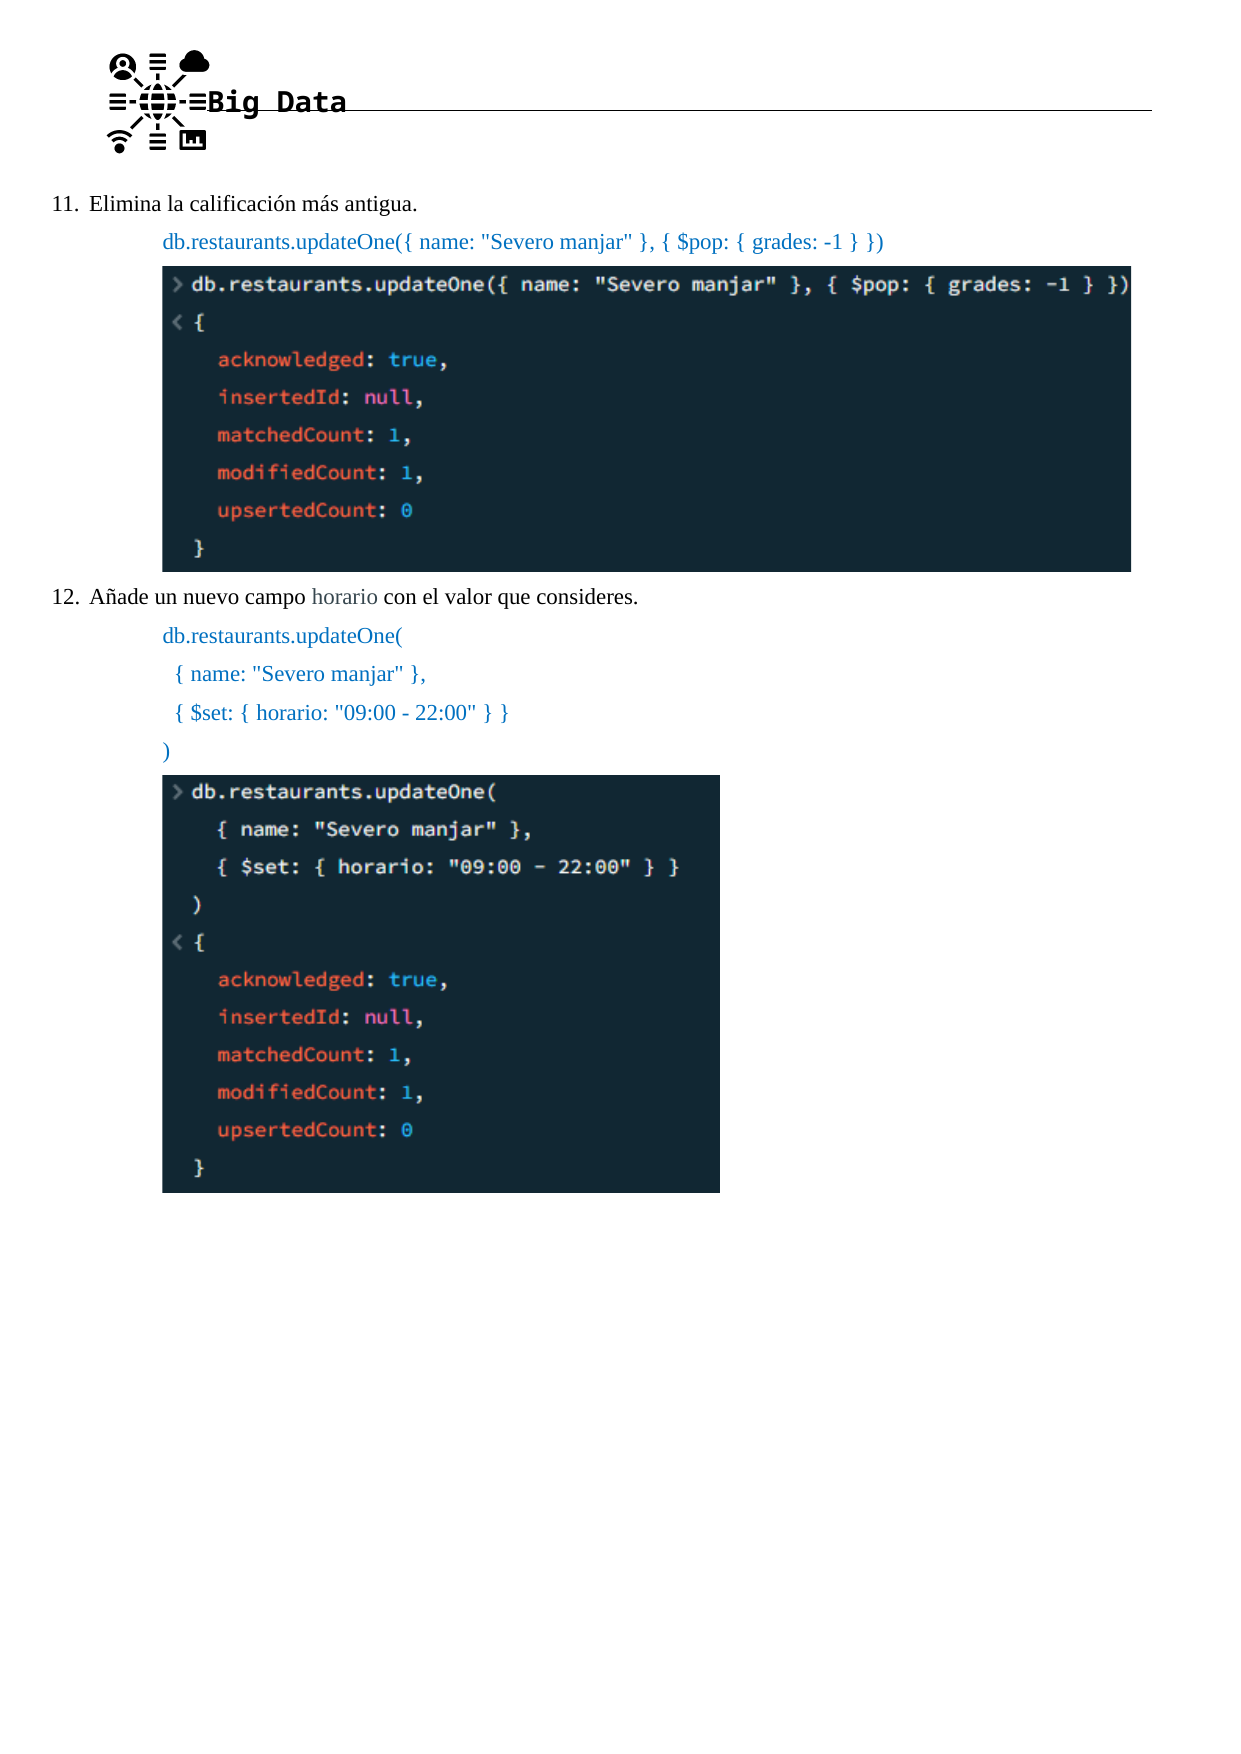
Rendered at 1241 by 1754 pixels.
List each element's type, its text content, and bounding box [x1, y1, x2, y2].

text { $set: { horario: "09:00 - 22:00" } } [162, 699, 1141, 725]
text db.restaurants.updateOne({ name: "Severo manjar" }, { $pop: { grades: -1 } }) [162, 228, 1141, 254]
text ) [162, 737, 1141, 763]
list Añade un nuevo campo horario con el valor que consideres. [51, 583, 1141, 610]
list Elimina la calificación más antigua. [51, 190, 1141, 216]
text db.restaurants.updateOne( [162, 622, 1141, 648]
text { name: "Severo manjar" }, [162, 660, 1141, 687]
